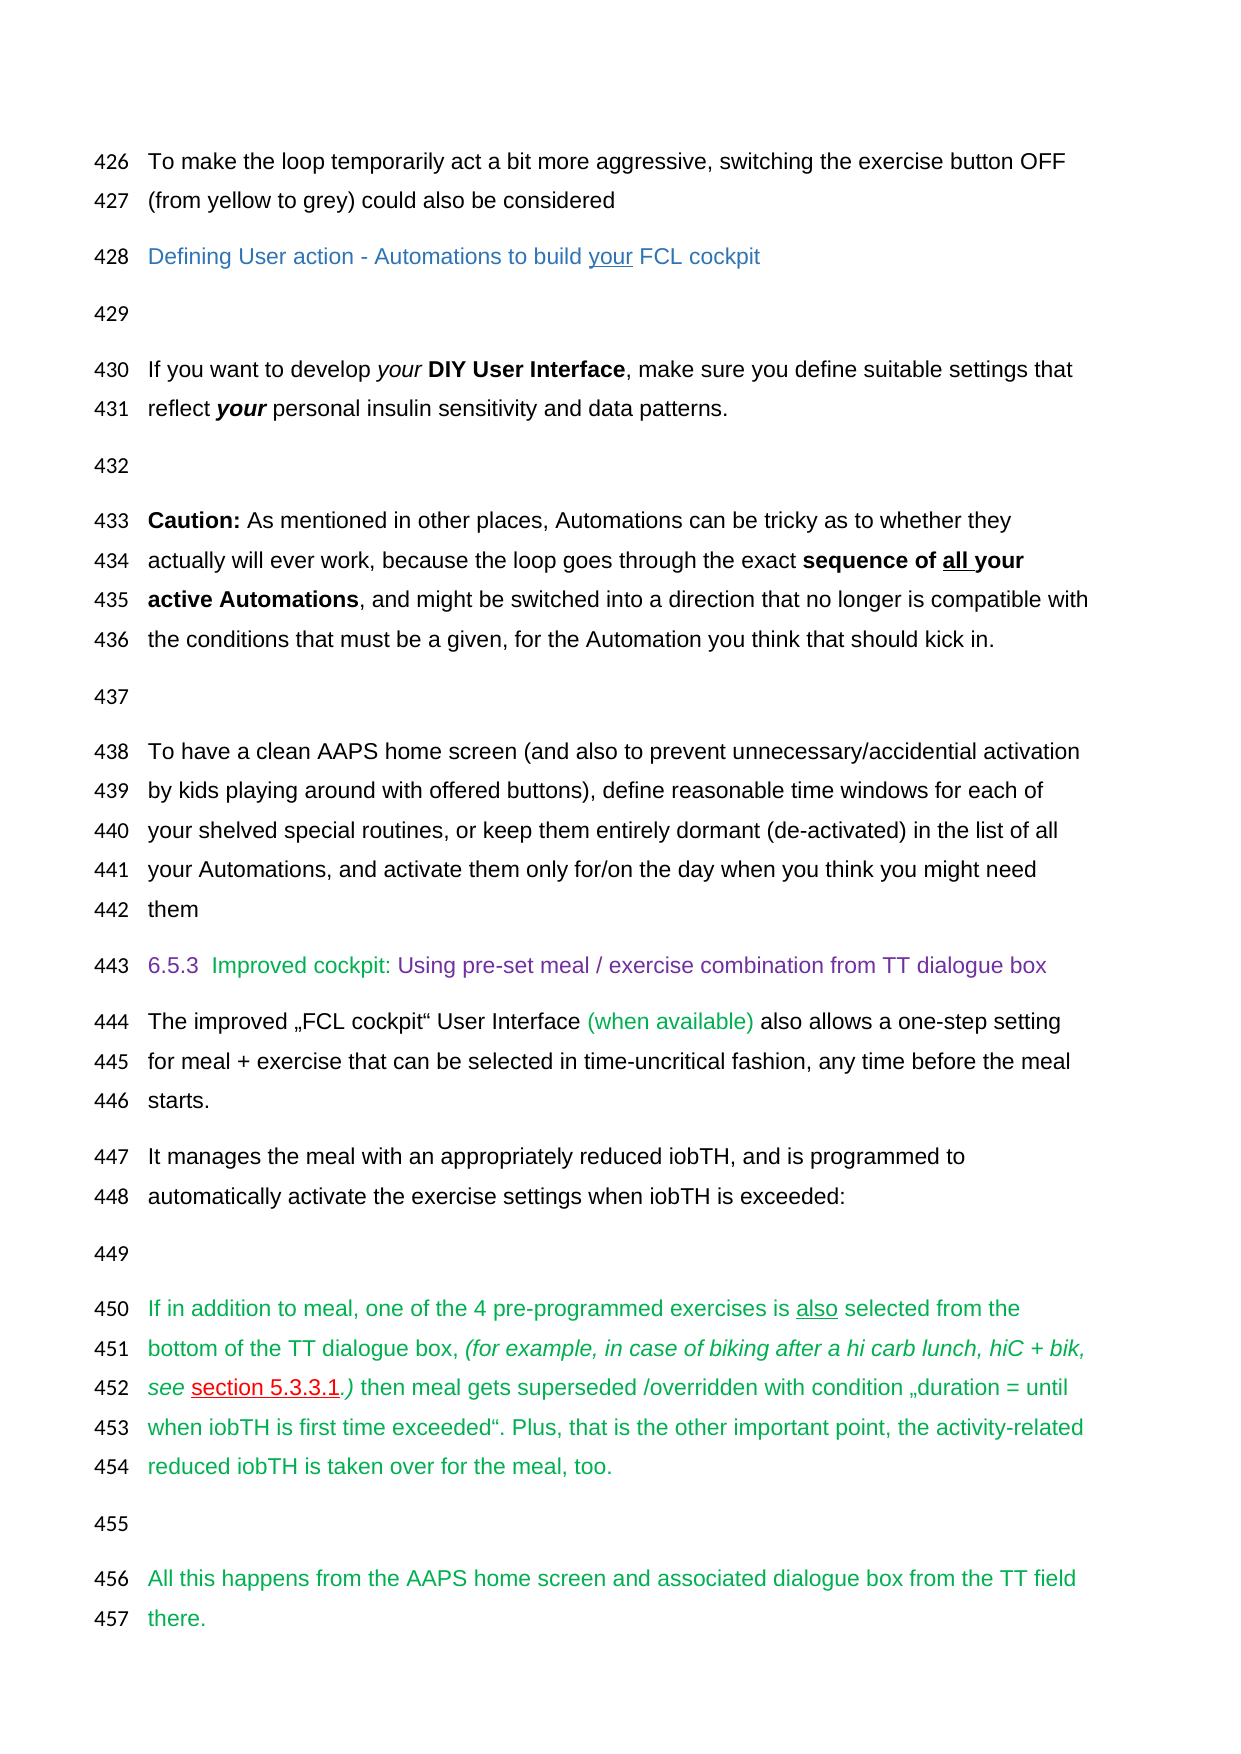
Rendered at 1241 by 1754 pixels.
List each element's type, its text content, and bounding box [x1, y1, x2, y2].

text If in addition to meal, one of the 4 pre-programmed exercises is also selected from the bottom of the TT dialogue box, (for example, in case of biking after a hi carb lunch, hiC + bik, see section 5.3.3.1.) then meal gets superseded /overridden with condition „duration = until when iobTH is first time exceeded“. Plus, that is the other important point, the activity-related reduced iobTH is taken over for the meal, too. [148, 1295, 1093, 1479]
text It manages the meal with an appropriately reduced iobTH, and is programmed to automatically activate the exercise settings when iobTH is exceeded: [148, 1143, 1093, 1209]
text To make the loop temporarily act a bit more aggressive, switching the exercise button OFF (from yellow to grey) could also be considered [148, 148, 1093, 213]
text 6.5.3 Improved cockpit: Using pre-set meal / exercise combination from TT dialogue box [148, 952, 1093, 978]
text If you want to develop your DIY User Interface, make sure you define suitable settings that reflect your personal insulin sensitivity and data patterns. [148, 356, 1093, 421]
text The improved „FCL cockpit“ User Interface (when available) also allows a one-step setting for meal + exercise that can be selected in time-uncritical fashion, any time before the meal starts. [148, 1008, 1093, 1113]
text Defining User action - Automations to build your FCL cockpit [148, 243, 1093, 269]
text All this happens from the AAPS home screen and associated dialogue box from the TT field there. [148, 1565, 1093, 1631]
text To have a clean AAPS home screen (and also to prevent unnecessary/accidential activation by kids playing around with offered buttons), define reasonable time windows for each of your shelved special routines, or keep them entirely dormant (de-activated) in the list of all your Automations, and activate them only for/on the day when you think you might need them [148, 738, 1093, 922]
text Caution: As mentioned in other places, Automations can be tricky as to whether they actually will ever work, because the loop goes through the exact sequence of all your active Automations, and might be switched into a direction that no longer is compatible with the conditions that must be a given, for the Automation you think that should kick in. [148, 507, 1093, 652]
